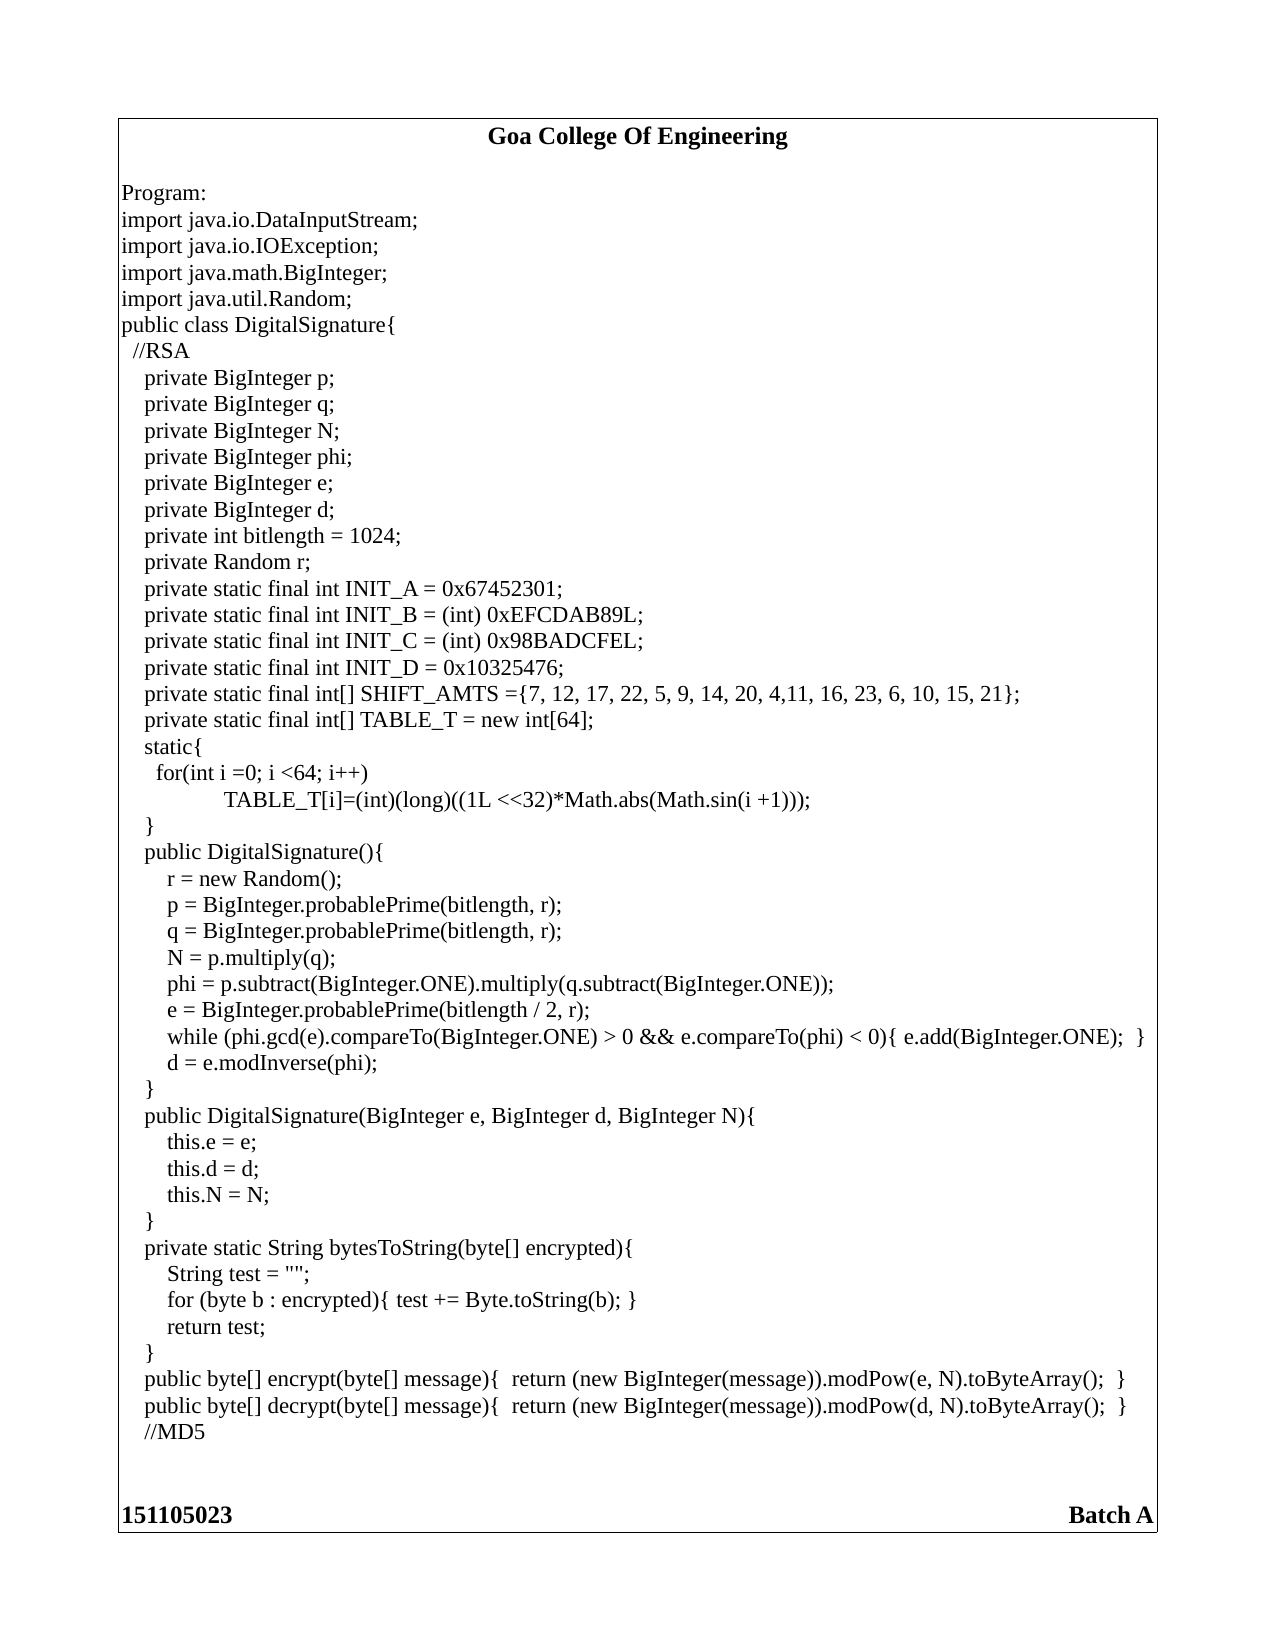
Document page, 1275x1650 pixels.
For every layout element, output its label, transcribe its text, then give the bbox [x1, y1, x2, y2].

text TABLE_T[i]=(int)(long)((1L <<32)*Math.abs(Math.sin(i +1))); [121, 786, 1154, 812]
text public byte[] decrypt(byte[] message){ return (new BigInteger(message)).modPow(d, N).toByteArray(); } [121, 1392, 1154, 1418]
text private static final int INIT_D = 0x10325476; [121, 654, 1154, 680]
text this.e = e; [121, 1128, 1154, 1154]
text private static final int[] TABLE_T = new int[64]; [121, 707, 1154, 733]
text public DigitalSignature(){ [121, 838, 1154, 865]
text Program: [121, 179, 1154, 206]
text this.N = N; [121, 1181, 1154, 1207]
text for (byte b : encrypted){ test += Byte.toString(b); } [121, 1286, 1154, 1313]
text private BigInteger q; [121, 390, 1154, 417]
text String test = ""; [121, 1260, 1154, 1286]
text } [121, 1339, 1154, 1365]
text q = BigInteger.probablePrime(bitlength, r); [121, 917, 1154, 944]
text public DigitalSignature(BigInteger e, BigInteger d, BigInteger N){ [121, 1102, 1154, 1128]
text private static final int INIT_C = (int) 0x98BADCFEL; [121, 627, 1154, 654]
text r = new Random(); [121, 865, 1154, 891]
text for(int i =0; i <64; i++) [121, 759, 1154, 786]
text private BigInteger e; [121, 469, 1154, 496]
text } [121, 812, 1154, 838]
text import java.io.DataInputStream; [121, 206, 1154, 232]
text private static final int INIT_A = 0x67452301; [121, 575, 1154, 601]
text return test; [121, 1313, 1154, 1339]
text //RSA [121, 338, 1154, 364]
text private BigInteger N; [121, 417, 1154, 443]
text N = p.multiply(q); [121, 944, 1154, 970]
text while (phi.gcd(e).compareTo(BigInteger.ONE) > 0 && e.compareTo(phi) < 0){ e.add(BigInteger.ONE); } [121, 1023, 1154, 1049]
text import java.math.BigInteger; [121, 258, 1154, 285]
text } [121, 1207, 1154, 1234]
text import java.util.Random; [121, 285, 1154, 311]
text private BigInteger p; [121, 364, 1154, 390]
text private BigInteger d; [121, 496, 1154, 522]
text private Random r; [121, 548, 1154, 575]
text private static final int[] SHIFT_AMTS ={7, 12, 17, 22, 5, 9, 14, 20, 4,11, 16, 23, 6, 10, 15, 21}; [121, 680, 1154, 707]
text import java.io.IOException; [121, 232, 1154, 258]
text p = BigInteger.probablePrime(bitlength, r); [121, 891, 1154, 917]
text //MD5 [121, 1418, 1154, 1444]
text private BigInteger phi; [121, 443, 1154, 469]
text private static final int INIT_B = (int) 0xEFCDAB89L; [121, 601, 1154, 627]
text d = e.modInverse(phi); [121, 1049, 1154, 1076]
text private int bitlength = 1024; [121, 522, 1154, 548]
text this.d = d; [121, 1154, 1154, 1181]
text phi = p.subtract(BigInteger.ONE).multiply(q.subtract(BigInteger.ONE)); [121, 970, 1154, 996]
text } [121, 1076, 1154, 1102]
text e = BigInteger.probablePrime(bitlength / 2, r); [121, 996, 1154, 1023]
text static{ [121, 733, 1154, 759]
text public byte[] encrypt(byte[] message){ return (new BigInteger(message)).modPow(e, N).toByteArray(); } [121, 1365, 1154, 1392]
text private static String bytesToString(byte[] encrypted){ [121, 1234, 1154, 1260]
text public class DigitalSignature{ [121, 311, 1154, 338]
